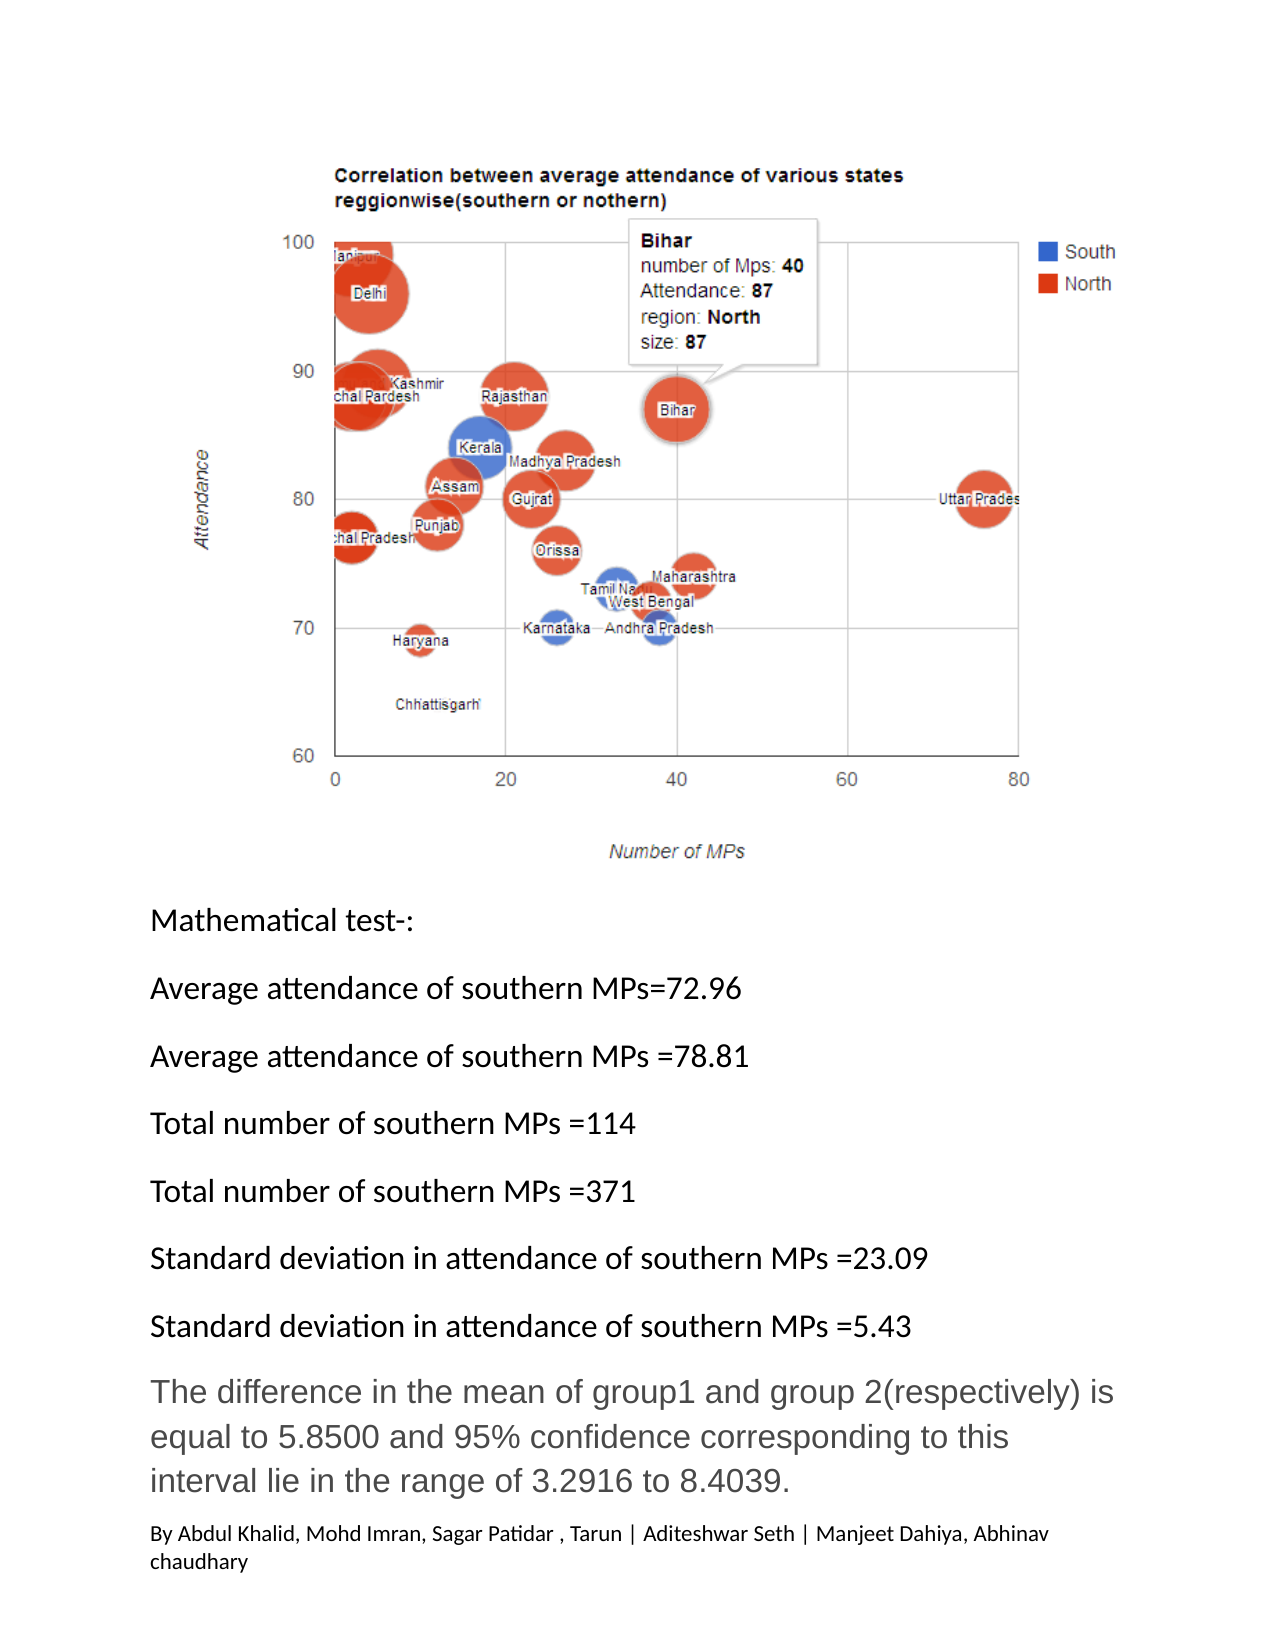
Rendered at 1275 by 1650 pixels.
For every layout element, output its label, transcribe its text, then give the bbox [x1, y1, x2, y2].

text Standard deviation in attendance of southern MPs =5.43 [150, 1305, 1125, 1346]
text Average attendance of southern MPs=72.96 [150, 967, 1125, 1008]
picture [150, 150, 1125, 875]
text Standard deviation in attendance of southern MPs =23.09 [150, 1237, 1125, 1278]
text Total number of southern MPs =371 [150, 1170, 1125, 1211]
text Average attendance of southern MPs =78.81 [150, 1034, 1125, 1075]
text The difference in the mean of group1 and group 2(respectively) is equal to 5.8500 and 95% confidence corresponding to this interval lie in the range of 3.2916 to 8.4039. [150, 1373, 1125, 1499]
text Mathematical test-: [150, 899, 1125, 940]
text Total number of southern MPs =114 [150, 1102, 1125, 1143]
